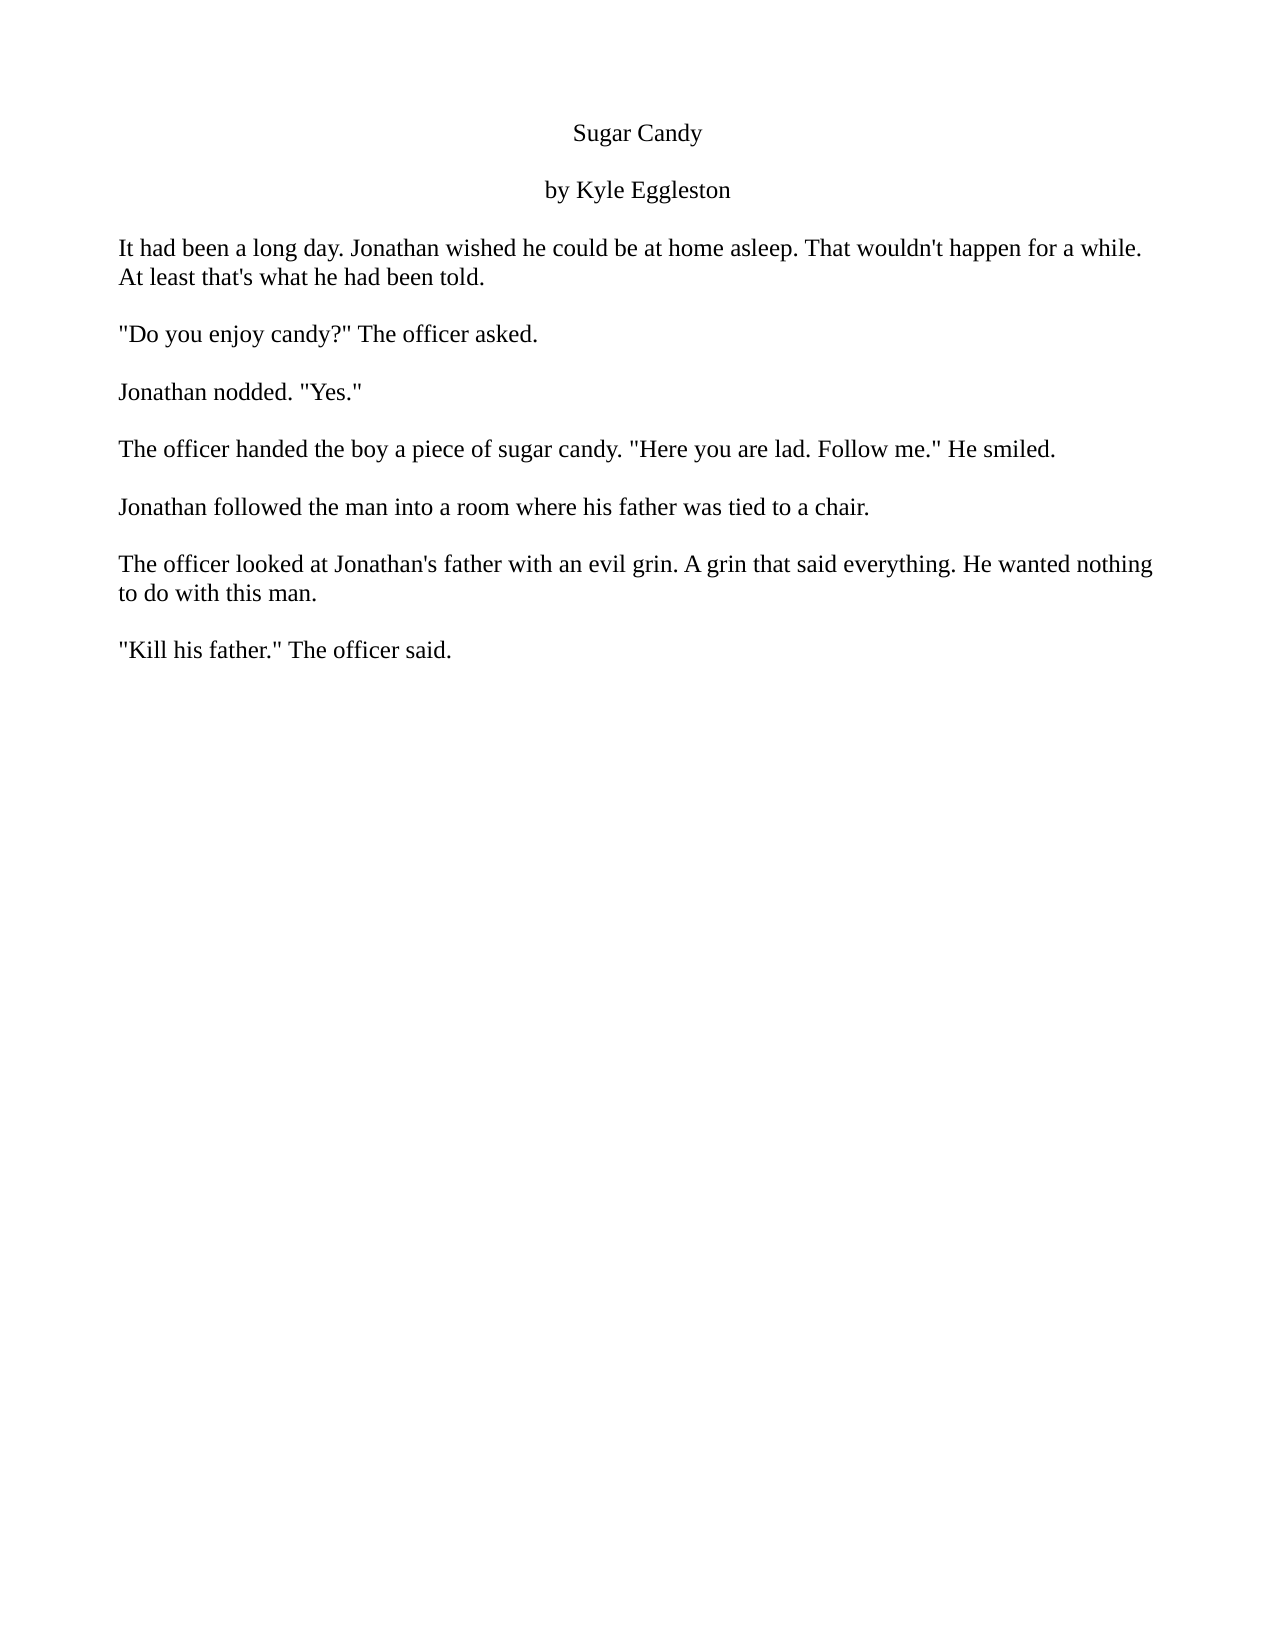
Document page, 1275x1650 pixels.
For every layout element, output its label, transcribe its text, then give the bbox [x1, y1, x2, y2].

text Sugar Candy [118, 118, 1157, 147]
text The officer looked at Jonathan's father with an evil grin. A grin that said everything. He wanted nothing to do with this man. [118, 549, 1157, 607]
text Jonathan followed the man into a room where his father was tied to a chair. [118, 492, 1157, 521]
text "Do you enjoy candy?" The officer asked. [118, 319, 1157, 348]
text by Kyle Eggleston [118, 176, 1157, 204]
text "Kill his father." The officer said. [118, 636, 1157, 664]
text The officer handed the boy a piece of sugar candy. "Here you are lad. Follow me." He smiled. [118, 434, 1157, 463]
text It had been a long day. Jonathan wished he could be at home asleep. That wouldn't happen for a while. At least that's what he had been told. [118, 233, 1157, 291]
text Jonathan nodded. "Yes." [118, 377, 1157, 406]
